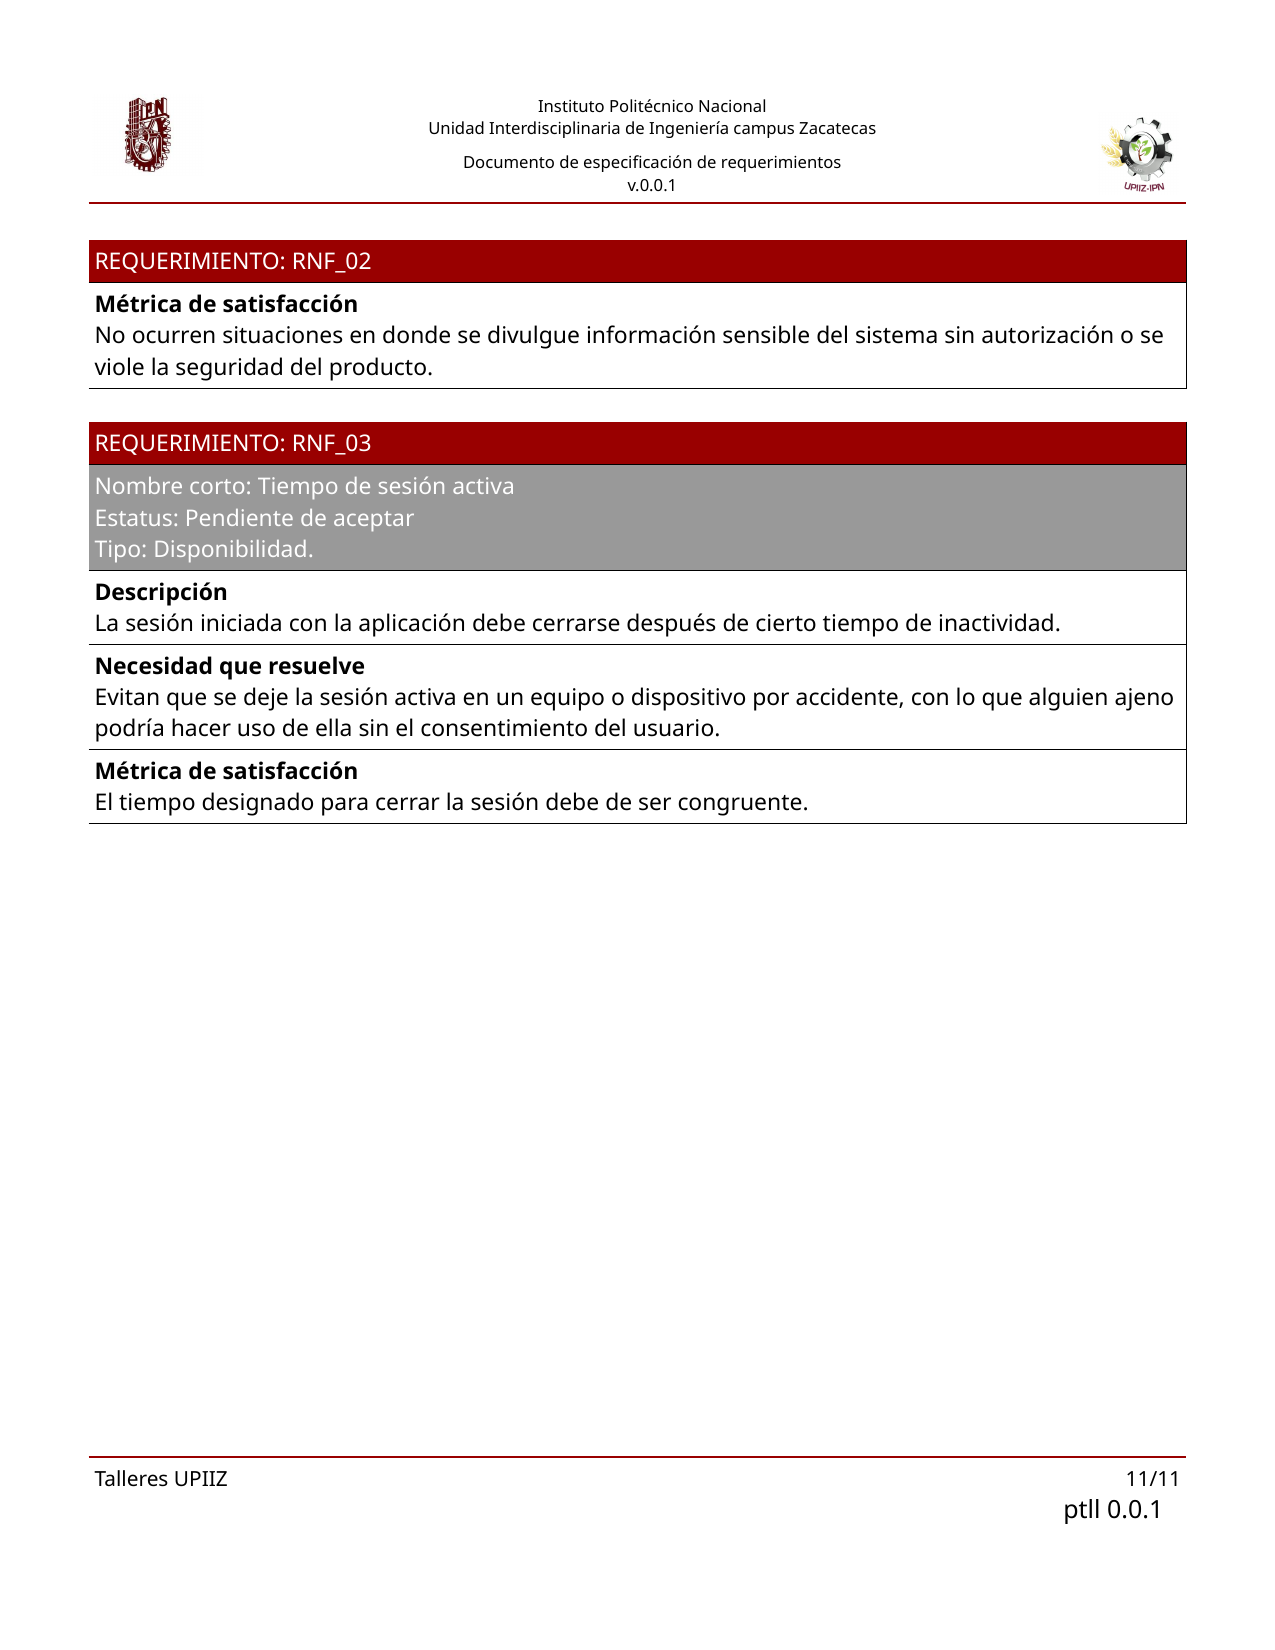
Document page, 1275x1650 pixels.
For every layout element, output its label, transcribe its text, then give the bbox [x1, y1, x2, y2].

table_cell Nombre corto: Tiempo de sesión activa Estatus: Pendiente de aceptar Tipo: Disponibilidad. [89, 465, 1186, 570]
table_header REQUERIMIENTO: RNF_02 [89, 240, 1186, 282]
table_cell Métrica de satisfacción No ocurren situaciones en donde se divulgue información sensible del sistema sin autorización o se viole la seguridad del producto. [89, 283, 1186, 387]
picture [91, 94, 205, 176]
table_cell Métrica de satisfacción El tiempo designado para cerrar la sesión debe de ser congruente. [89, 750, 1186, 823]
picture [1097, 112, 1179, 195]
table_header REQUERIMIENTO: RNF_03 [89, 422, 1186, 464]
table_cell Descripción La sesión iniciada con la aplicación debe cerrarse después de cierto tiempo de inactividad. [89, 571, 1186, 644]
table_cell Necesidad que resuelve Evitan que se deje la sesión activa en un equipo o dispositivo por accidente, con lo que alguien ajeno podría hacer uso de ella sin el consentimiento del usuario. [89, 645, 1186, 749]
